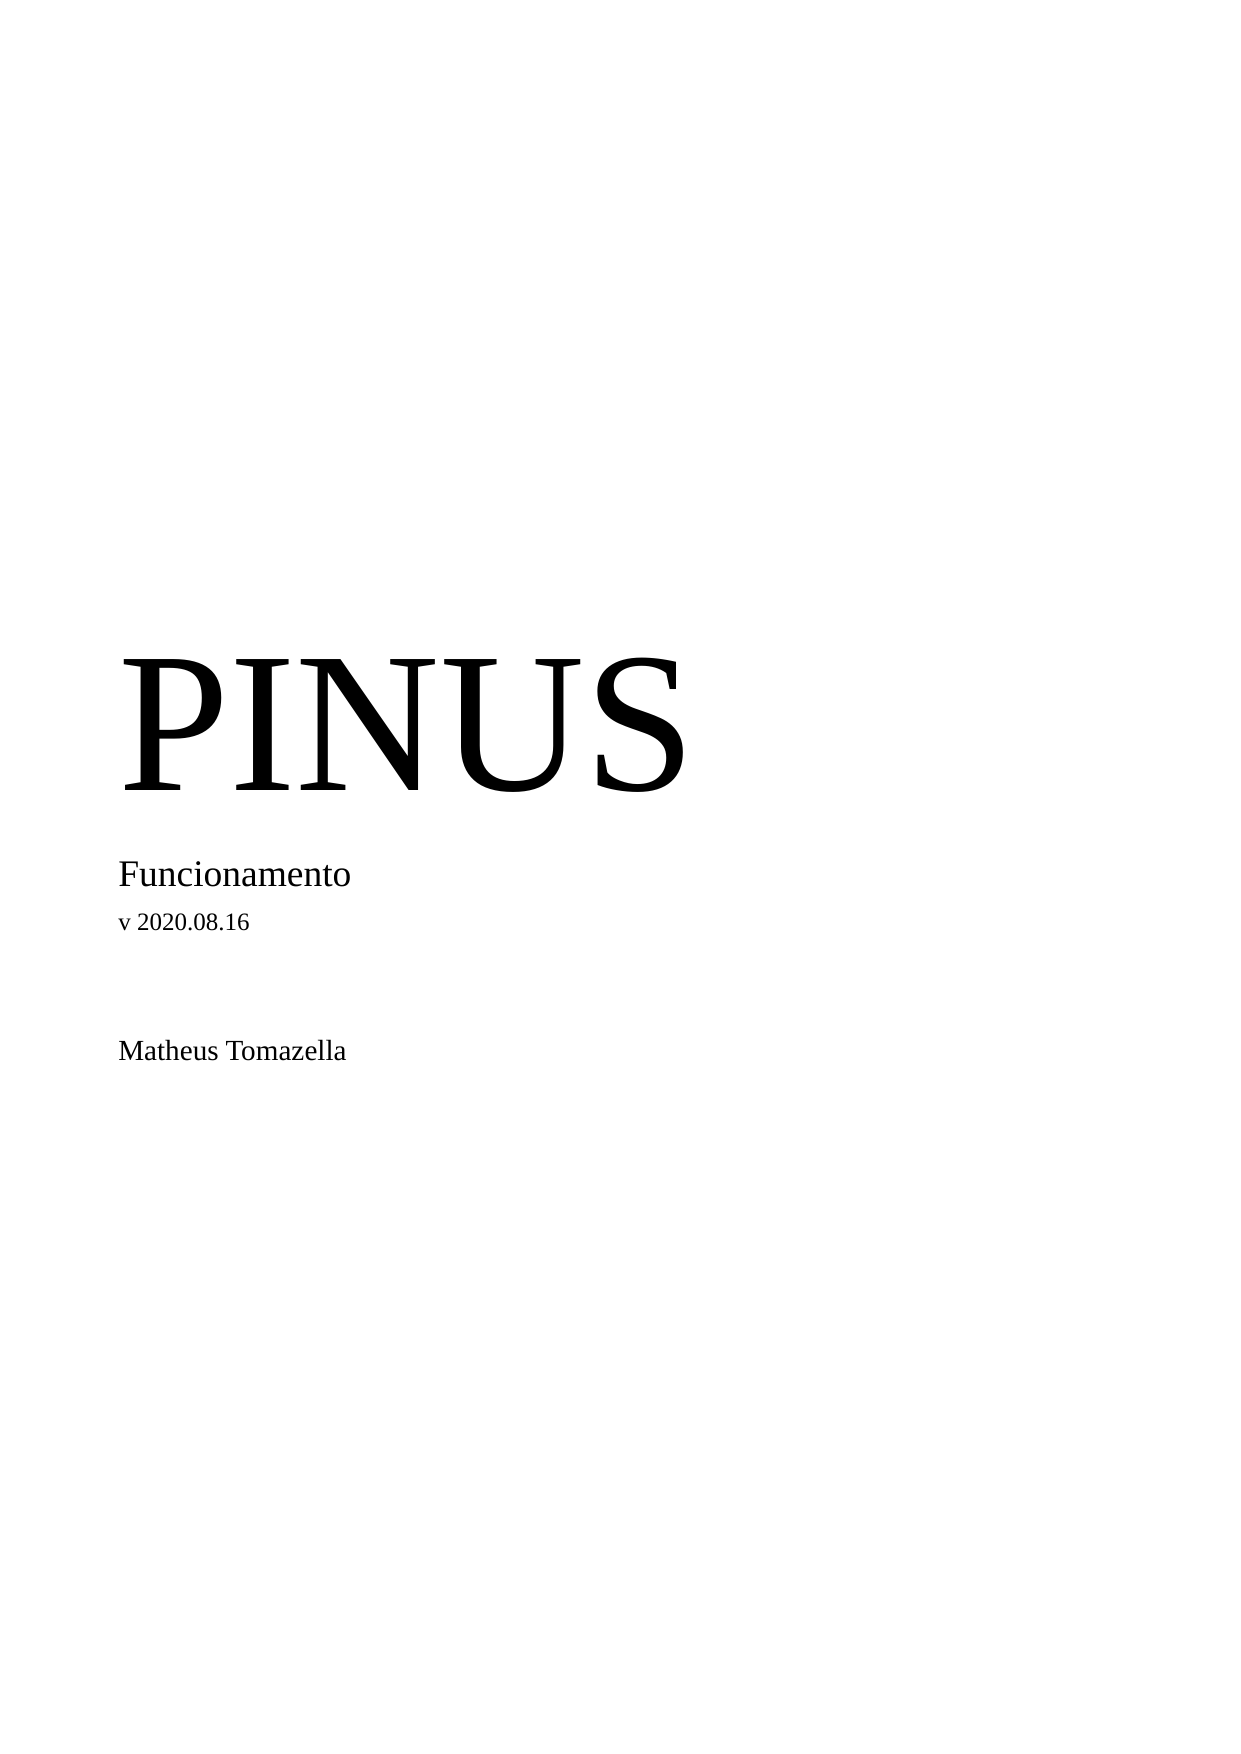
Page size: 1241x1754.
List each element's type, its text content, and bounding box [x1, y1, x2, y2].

title PINUS [118, 603, 1122, 833]
text v 2020.08.16 [118, 907, 1004, 936]
subtitle Funcionamento [118, 852, 1122, 895]
text Matheus Tomazella [118, 1033, 1122, 1067]
